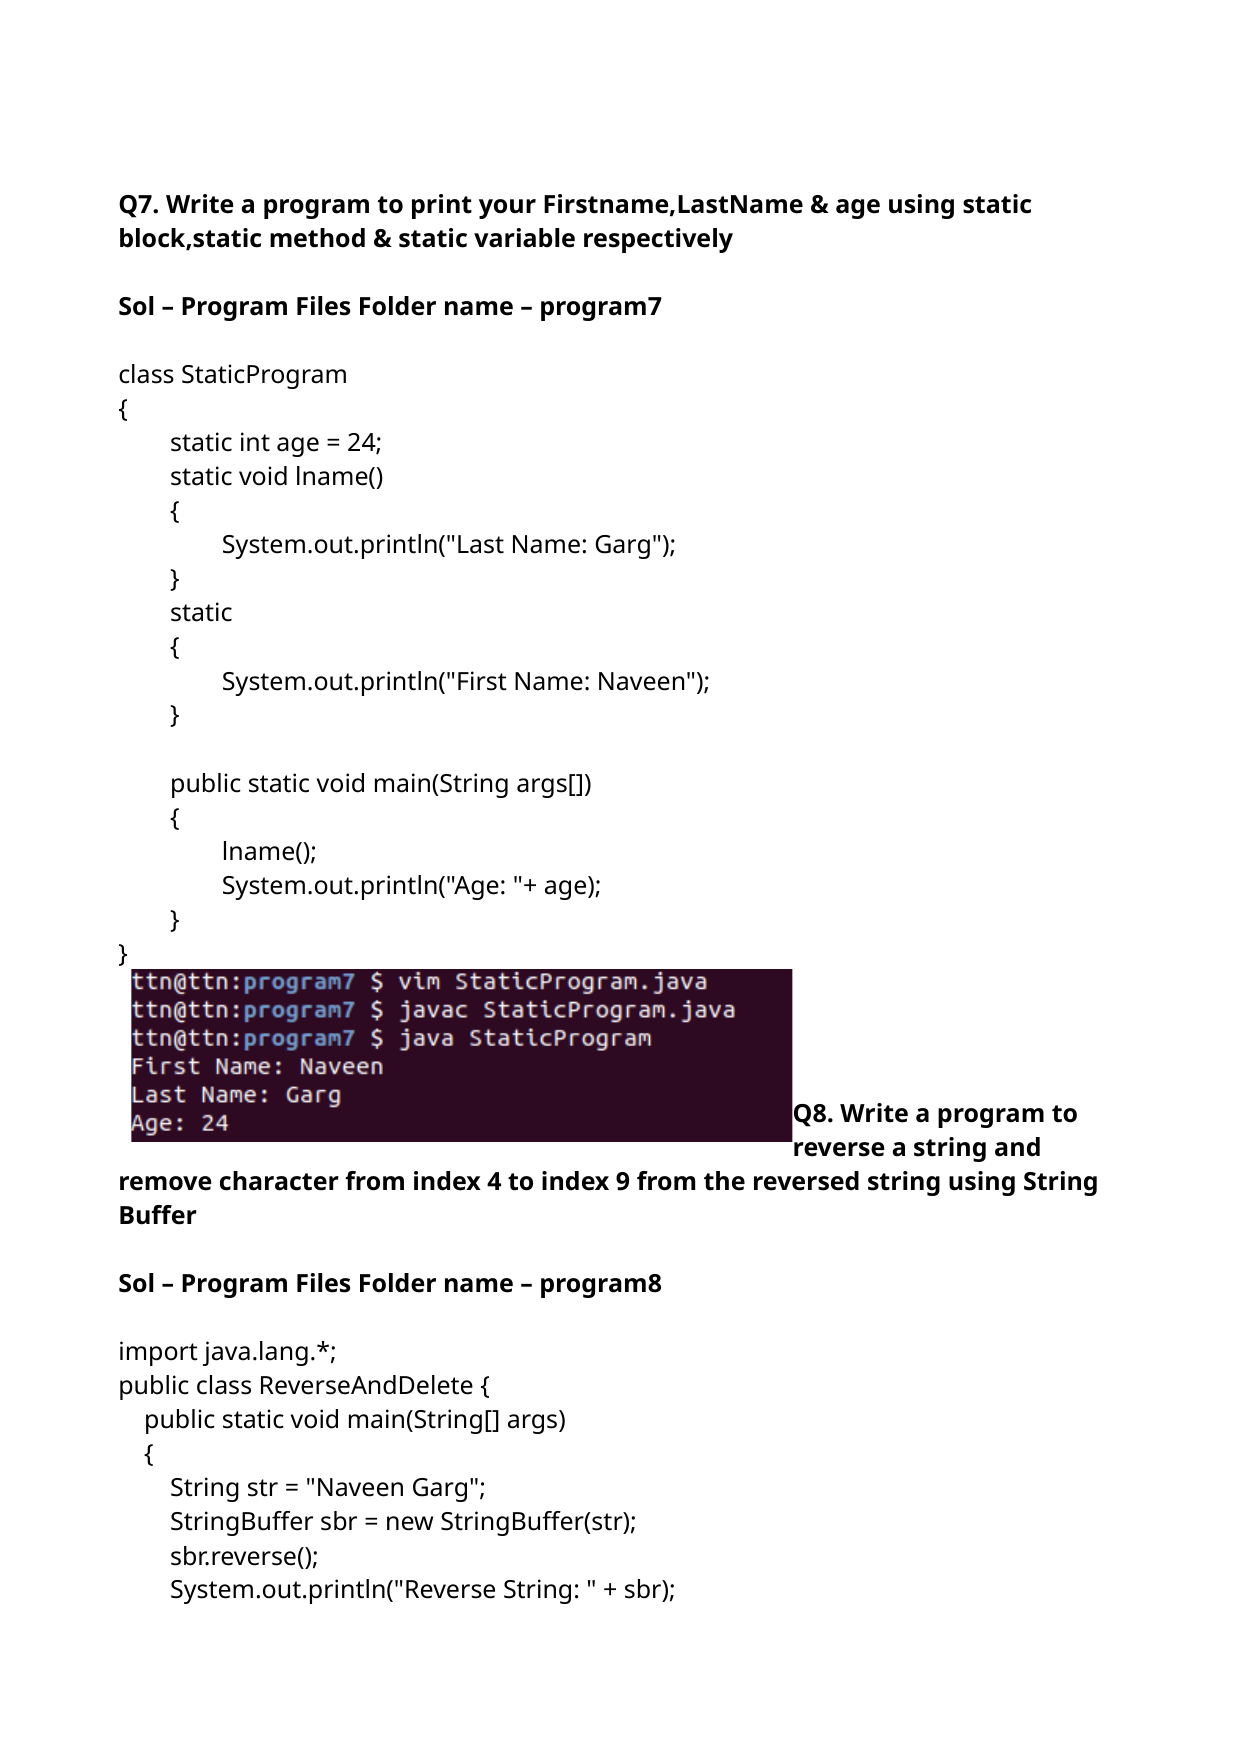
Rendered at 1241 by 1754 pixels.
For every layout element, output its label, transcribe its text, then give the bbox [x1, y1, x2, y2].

text } [118, 902, 1122, 936]
text public static void main(String args[]) [118, 765, 1122, 799]
text StringBuffer sbr = new StringBuffer(str); [118, 1504, 1122, 1538]
text public class ReverseAndDelete { [118, 1368, 1122, 1402]
text System.out.println("Last Name: Garg"); [118, 527, 1122, 561]
text { [118, 493, 1122, 527]
text System.out.println("Reverse String: " + sbr); [118, 1572, 1122, 1606]
text public static void main(String[] args) [118, 1402, 1122, 1436]
text System.out.println("Age: "+ age); [118, 867, 1122, 902]
text { [118, 629, 1122, 663]
text { [118, 391, 1122, 425]
text sbr.reverse(); [118, 1538, 1122, 1572]
text Sol – Program Files Folder name – program8 [118, 1266, 1122, 1300]
text String str = "Naveen Garg"; [118, 1470, 1122, 1504]
text Sol – Program Files Folder name – program7 [118, 288, 1122, 322]
text Q7. Write a program to print your Firstname,LastName & age using static block,static method & static variable respectively [118, 186, 1122, 254]
text import java.lang.*; [118, 1334, 1122, 1368]
text System.out.println("First Name: Naveen"); [118, 663, 1122, 697]
text static void lname() [118, 459, 1122, 493]
picture [131, 969, 793, 1142]
text { [118, 799, 1122, 833]
text lname(); [118, 833, 1122, 867]
text } [118, 697, 1122, 731]
text Q8. Write a program to reverse a string and remove character from index 4 to index 9 from the reversed string using String Buffer [118, 1095, 1122, 1232]
text } [118, 561, 1122, 595]
text static [118, 595, 1122, 629]
text } [118, 936, 1122, 970]
text { [118, 1436, 1122, 1470]
text class StaticProgram [118, 357, 1122, 391]
text static int age = 24; [118, 425, 1122, 459]
